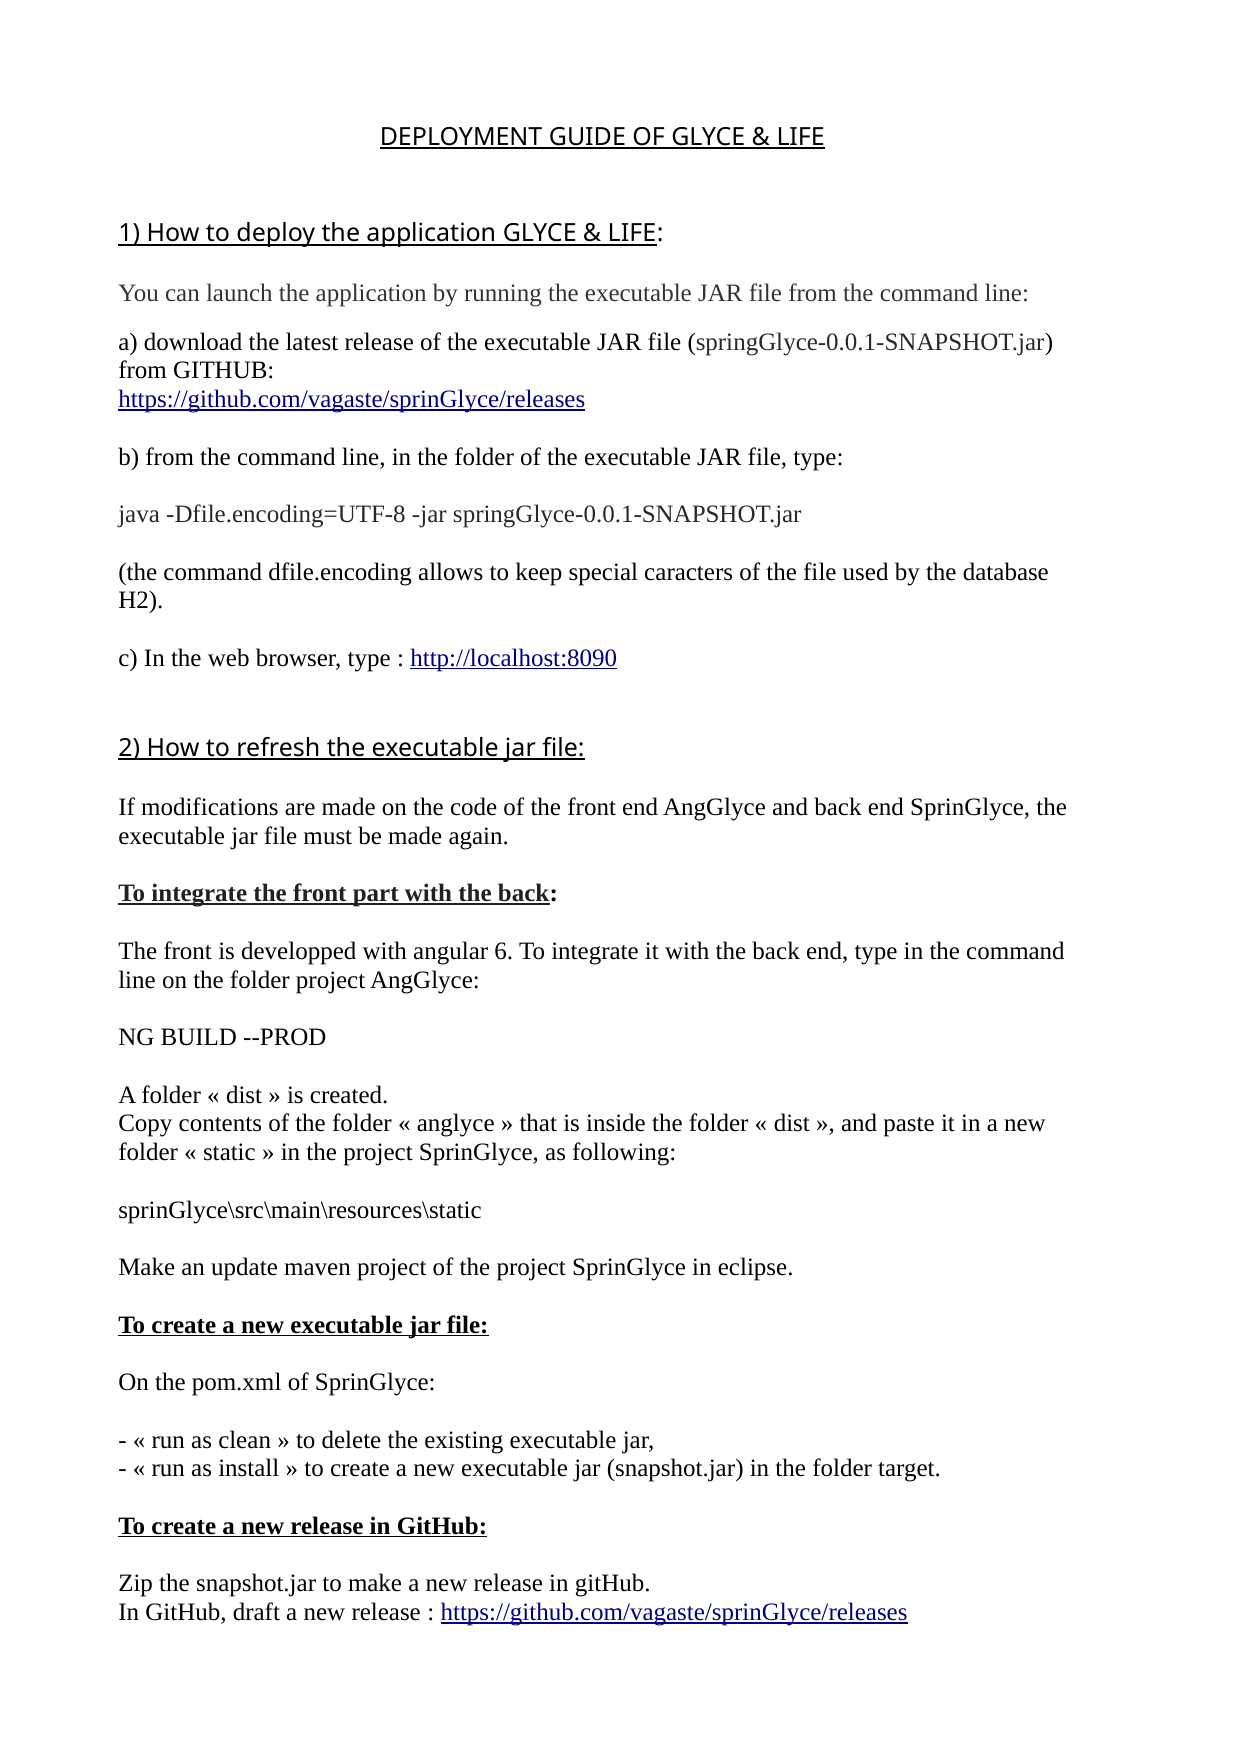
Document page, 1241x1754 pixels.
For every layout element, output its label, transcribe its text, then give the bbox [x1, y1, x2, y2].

text 2) How to refresh the executable jar file: [118, 729, 1098, 763]
text a) download the latest release of the executable JAR file (springGlyce-0.0.1-SNAPSHOT.jar) from GITHUB: [118, 327, 1098, 384]
text Copy contents of the folder « anglyce » that is inside the folder « dist », and paste it in a new folder « static » in the project SprinGlyce, as following: [118, 1108, 1098, 1166]
text 1) How to deploy the application GLYCE & LIFE: [118, 215, 1098, 249]
text c) In the web browser, type : http://localhost:8090 [118, 643, 1098, 672]
text In GitHub, draft a new release : https://github.com/vagaste/sprinGlyce/releases [118, 1597, 1098, 1626]
text https://github.com/vagaste/sprinGlyce/releases [118, 384, 1098, 413]
text To create a new release in GitHub: [118, 1511, 1098, 1540]
text b) from the command line, in the folder of the executable JAR file, type: [118, 442, 1098, 471]
text DEPLOYMENT GUIDE OF GLYCE & LIFE [118, 118, 1086, 152]
text sprinGlyce\src\main\resources\static [118, 1195, 1098, 1223]
text The front is developped with angular 6. To integrate it with the back end, type in the command line on the folder project AngGlyce: [118, 936, 1098, 993]
text You can launch the application by running the executable JAR file from the command line: [118, 278, 1098, 307]
text NG BUILD --PROD [118, 1022, 1098, 1051]
text - « run as clean » to delete the existing executable jar, [118, 1425, 1098, 1453]
text - « run as install » to create a new executable jar (snapshot.jar) in the folder target. [118, 1453, 1098, 1482]
text Zip the snapshot.jar to make a new release in gitHub. [118, 1568, 1098, 1597]
text On the pom.xml of SprinGlyce: [118, 1338, 1098, 1396]
text A folder « dist » is created. [118, 1080, 1098, 1108]
text Make an update maven project of the project SprinGlyce in eclipse. [118, 1223, 1098, 1281]
text To integrate the front part with the back: [118, 850, 1098, 907]
text If modifications are made on the code of the front end AngGlyce and back end SprinGlyce, the executable jar file must be made again. [118, 792, 1098, 850]
text (the command dfile.encoding allows to keep special caracters of the file used by the database H2). [118, 557, 1098, 614]
text To create a new executable jar file: [118, 1310, 1098, 1338]
text java -Dfile.encoding=UTF-8 -jar springGlyce-0.0.1-SNAPSHOT.jar [118, 499, 1098, 528]
